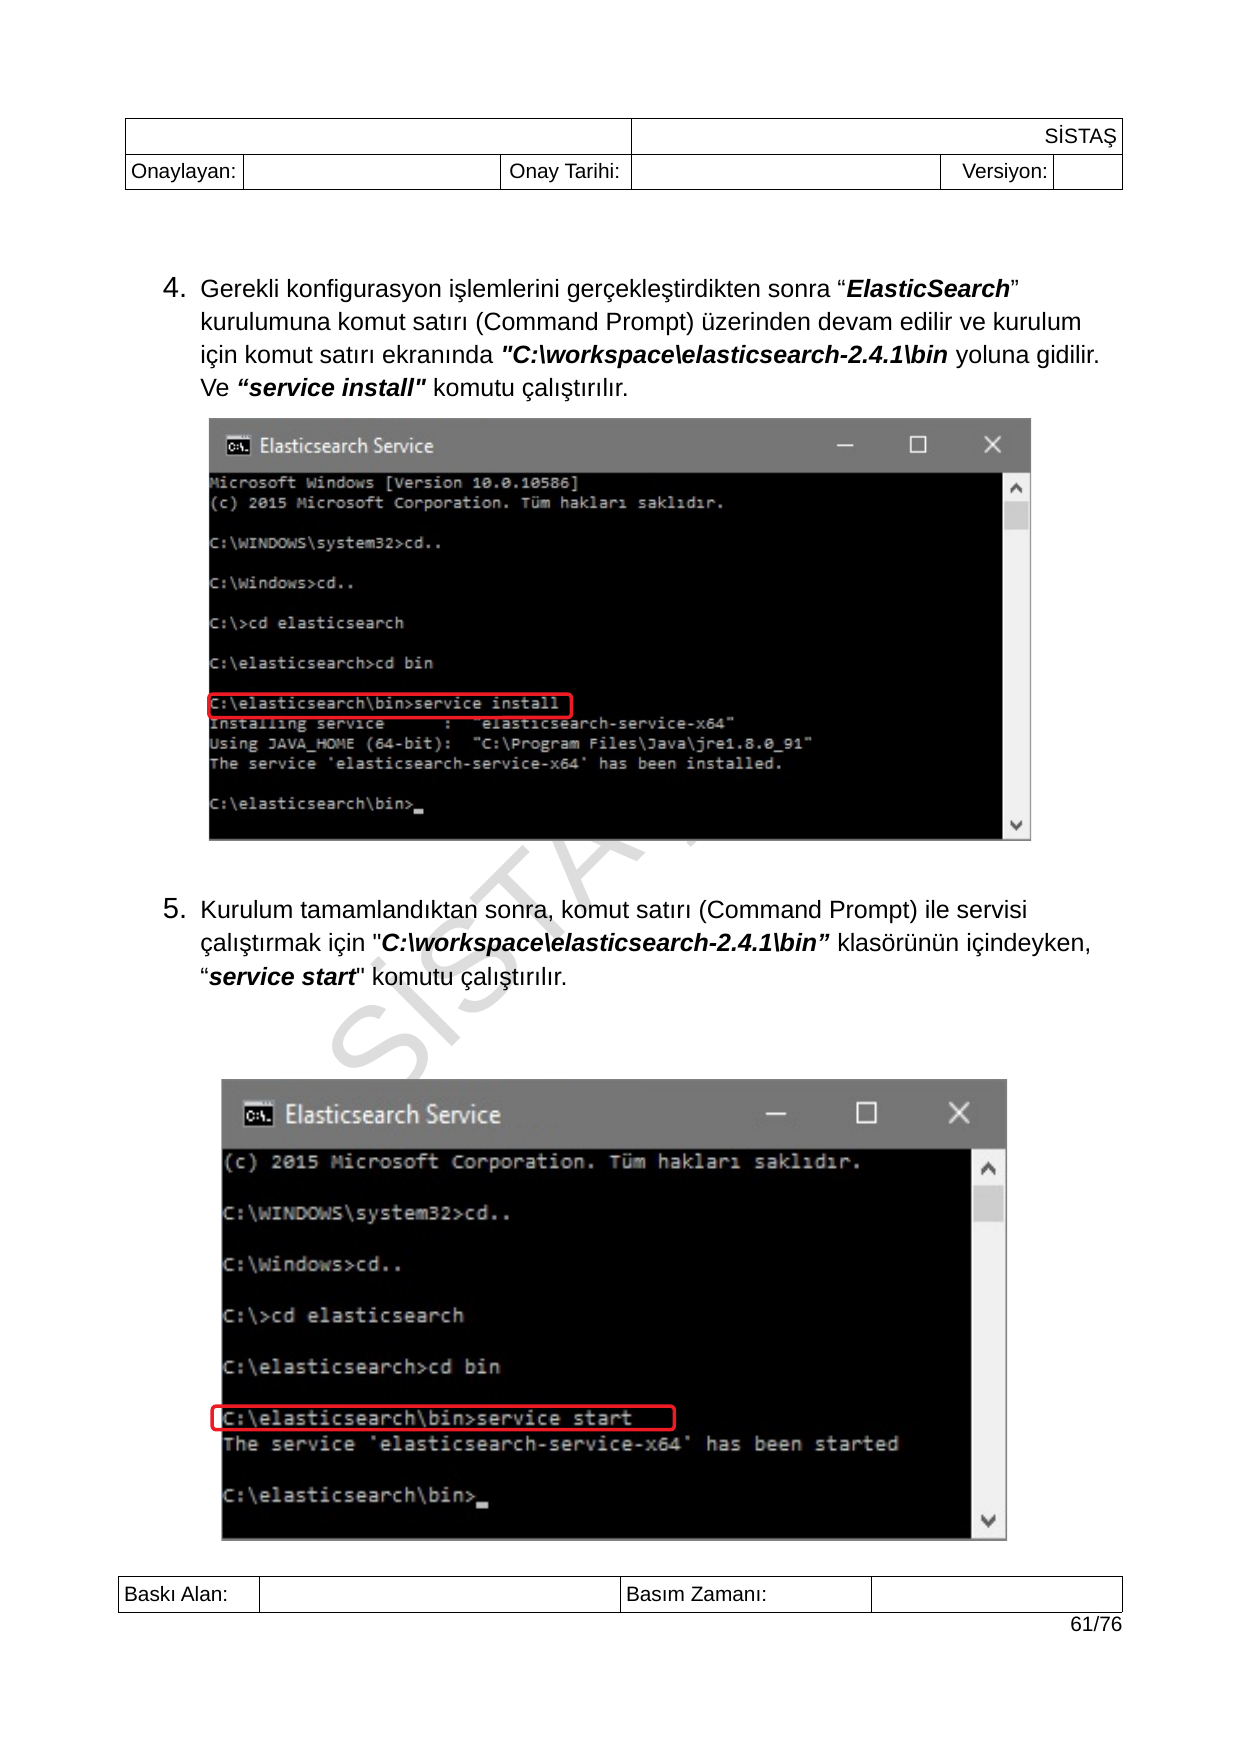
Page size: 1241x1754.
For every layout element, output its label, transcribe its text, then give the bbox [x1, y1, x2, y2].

picture [208, 418, 1032, 841]
picture [221, 1408, 672, 1427]
picture [221, 1079, 1008, 1541]
list Gerekli konfigurasyon işlemlerini gerçekleştirdikten sonra “ElasticSearch” kurulumuna komut satırı (Command Prompt) üzerinden devam edilir ve kurulum için komut satırı ekranında "C:\workspace\elasticsearch-2.4.1\bin yoluna gidilir. Ve “service install" komutu çalıştırılır. [163, 269, 1122, 402]
list Kurulum tamamlandıktan sonra, komut satırı (Command Prompt) ile servisi çalıştırmak için "C:\workspace\elasticsearch-2.4.1\bin” klasörünün içindeyken, “service start" komutu çalıştırılır. [163, 891, 1122, 990]
picture [211, 696, 569, 715]
